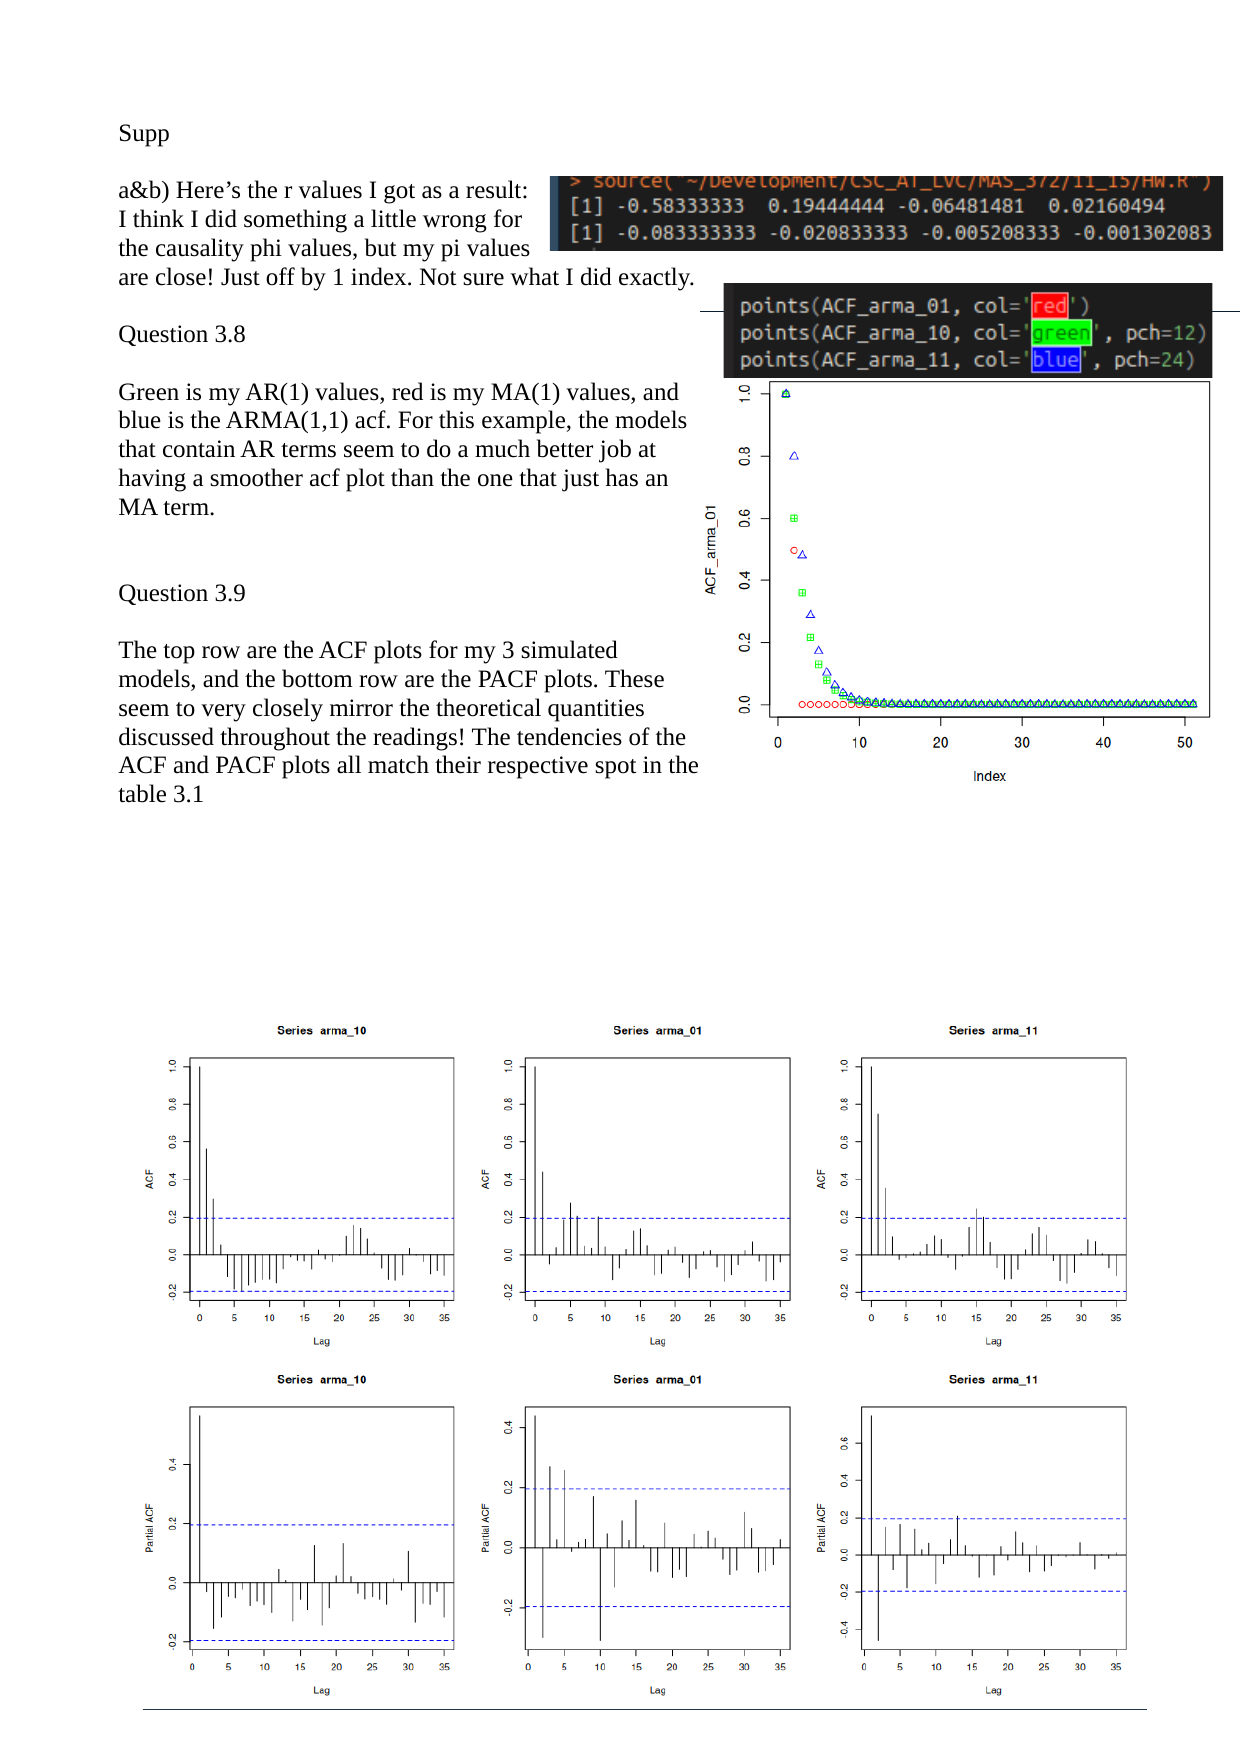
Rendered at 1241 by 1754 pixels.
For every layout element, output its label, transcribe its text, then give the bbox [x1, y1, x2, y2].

picture [700, 283, 1240, 802]
text a&b) Here’s the r values I got as a result: [118, 176, 549, 204]
text Green is my AR(1) values, red is my MA(1) values, and blue is the ARMA(1,1) acf. For this example, the models that contain AR terms seem to do a much better job at having a smoother acf plot than the one that just has an MA term. [118, 377, 700, 521]
text The top row are the ACF plots for my 3 simulated models, and the bottom row are the PACF plots. These seem to very closely mirror the theoretical quantities discussed throughout the readings! The tendencies of the ACF and PACF plots all match their respective spot in the table 3.1 [118, 636, 1122, 808]
picture [549, 176, 1224, 251]
text Supp [118, 118, 1122, 147]
text I think I did something a little wrong for the causality phi values, but my pi values are close! Just off by 1 index. Not sure what I did exactly. [118, 204, 1122, 291]
picture [142, 1010, 1147, 1710]
text Question 3.8 [118, 319, 700, 348]
text Question 3.9 [118, 578, 700, 607]
